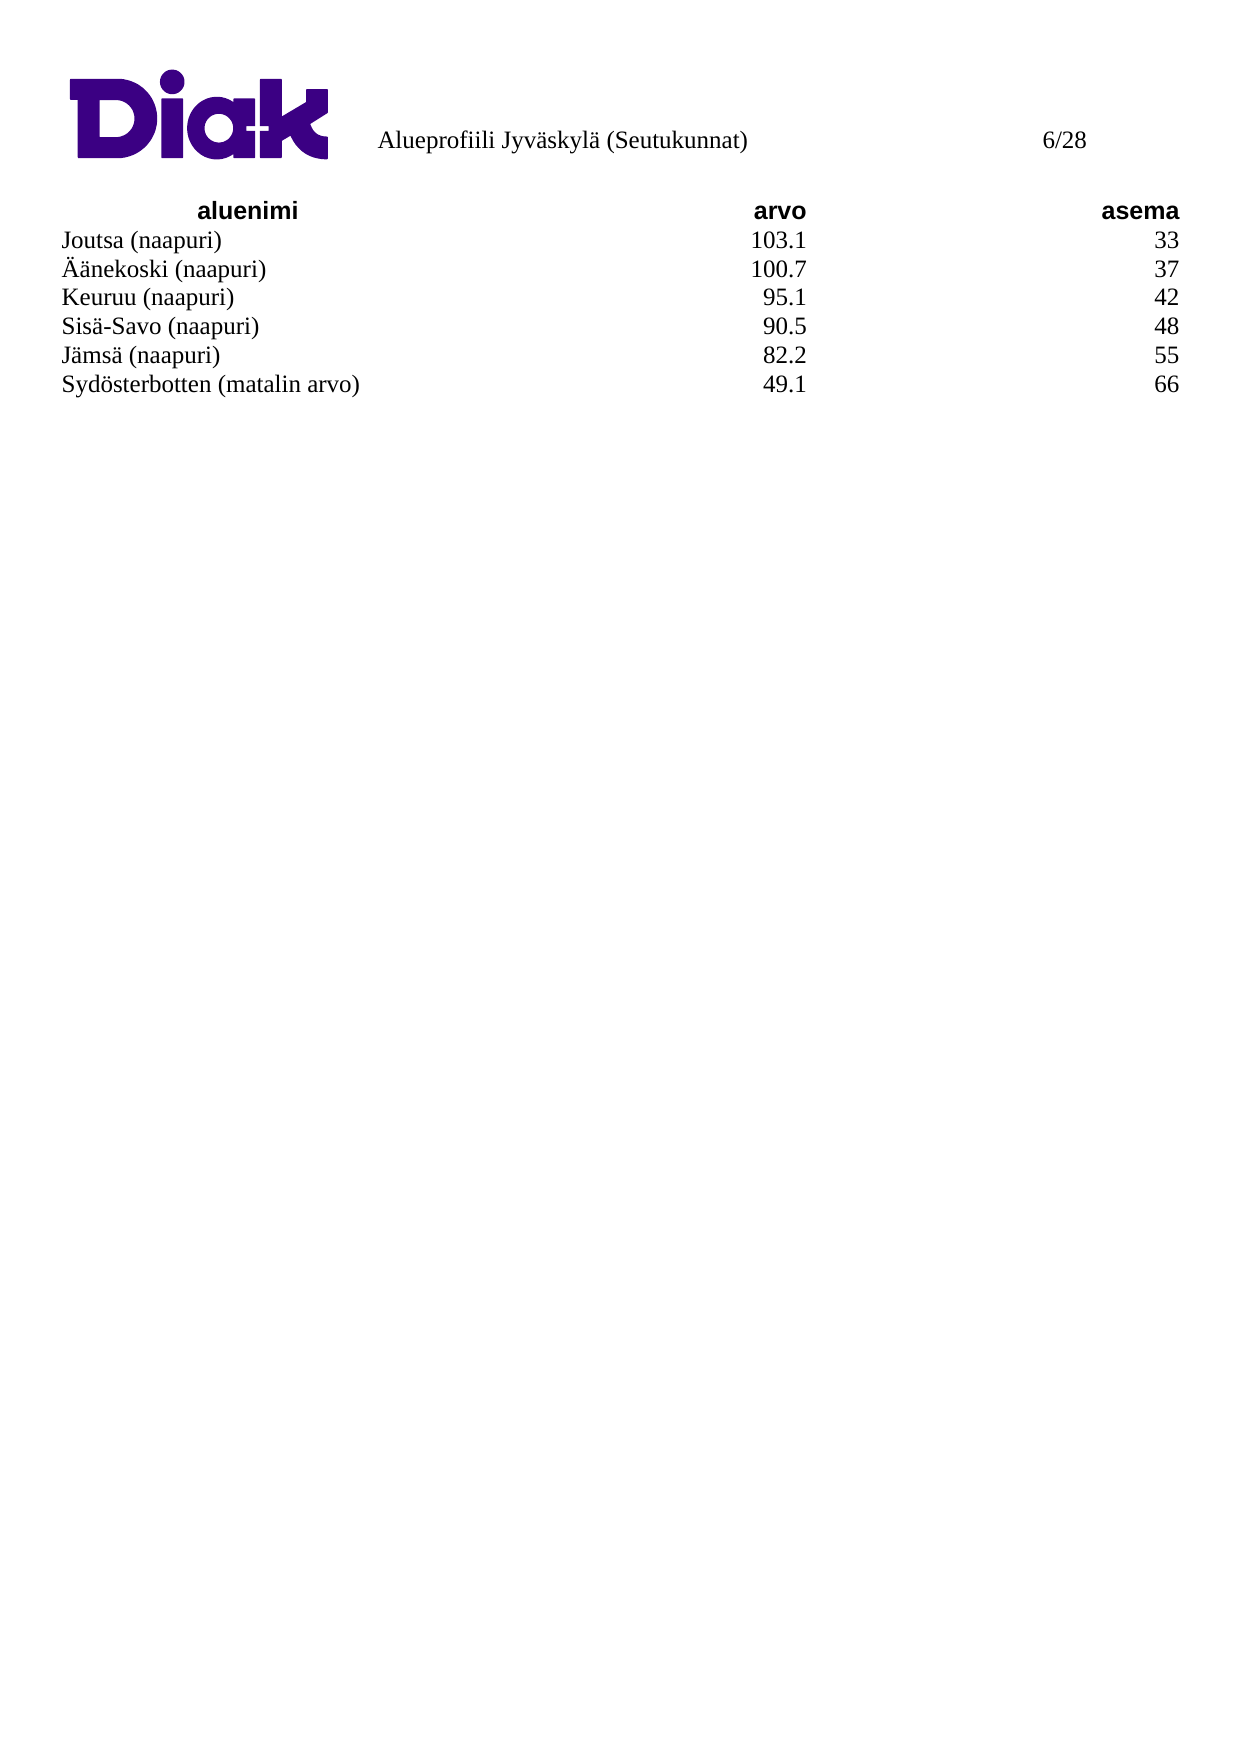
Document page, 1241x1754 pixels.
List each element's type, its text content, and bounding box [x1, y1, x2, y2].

table_header asema [806, 196, 1179, 225]
table_cell 49.1 [434, 369, 806, 397]
table_cell Sisä-Savo (naapuri) [61, 311, 434, 340]
table_cell 103.1 [434, 225, 806, 254]
table_cell Äänekoski (naapuri) [61, 254, 434, 282]
table_cell Jämsä (naapuri) [61, 340, 434, 369]
table_cell 37 [806, 254, 1179, 282]
table_cell 42 [806, 283, 1179, 311]
table_header arvo [434, 196, 806, 225]
table_cell 33 [806, 225, 1179, 254]
table_cell Joutsa (naapuri) [61, 225, 434, 254]
table_cell 100.7 [434, 254, 806, 282]
table_cell 48 [806, 311, 1179, 340]
table_cell 90.5 [434, 311, 806, 340]
table_cell Sydösterbotten (matalin arvo) [61, 369, 434, 397]
table_cell 82.2 [434, 340, 806, 369]
table_cell Keuruu (naapuri) [61, 283, 434, 311]
table_cell 66 [806, 369, 1179, 397]
table_header aluenimi [61, 196, 434, 225]
table_cell 55 [806, 340, 1179, 369]
table_cell 95.1 [434, 283, 806, 311]
